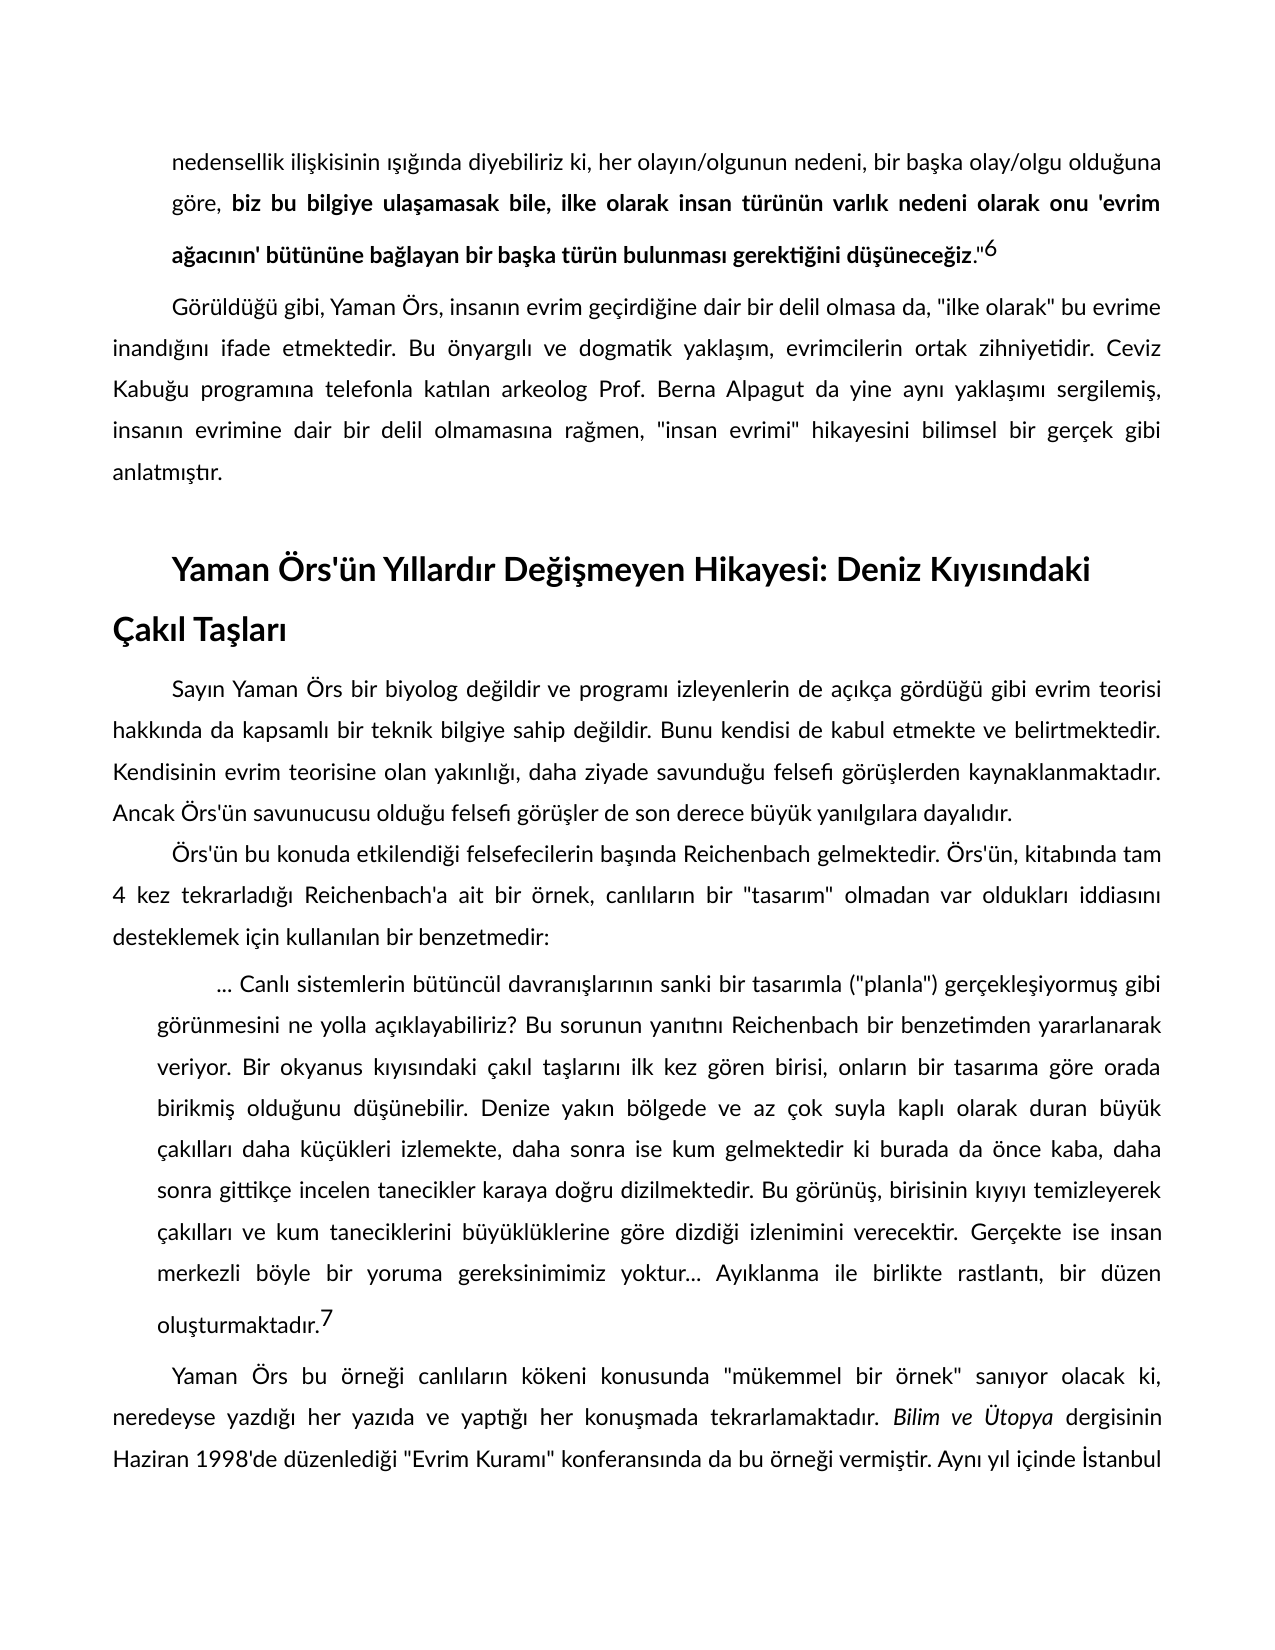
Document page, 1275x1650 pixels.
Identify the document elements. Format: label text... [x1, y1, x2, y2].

text nedensellik ilişkisinin ışığında diyebiliriz ki, her olayın/olgunun nedeni, bir başka olay/olgu olduğuna göre, biz bu bilgiye ulaşamasak bile, ilke olarak insan türünün varlık nedeni olarak onu 'evrim ağacının' bütününe bağlayan bir başka türün bulunması gerektiğini düşüneceğiz."6 [172, 148, 1162, 269]
text ... Canlı sistemlerin bütüncül davranışlarının sanki bir tasarımla ("planla") gerçekleşiyormuş gibi görünmesini ne yolla açıklayabiliriz? Bu sorunun yanıtını Reichenbach bir benzetimden yararlanarak veriyor. Bir okyanus kıyısındaki çakıl taşlarını ilk kez gören birisi, onların bir tasarıma göre orada birikmiş olduğunu düşünebilir. Denize yakın bölgede ve az çok suyla kaplı olarak duran büyük çakılları daha küçükleri izlemekte, daha sonra ise kum gelmektedir ki burada da önce kaba, daha sonra gittikçe incelen tanecikler karaya doğru dizilmektedir. Bu görünüş, birisinin kıyıyı temizleyerek çakılları ve kum taneciklerini büyüklüklerine göre dizdiği izlenimini verecektir. Gerçekte ise insan merkezli böyle bir yoruma gereksinimimiz yoktur... Ayıklanma ile birlikte rastlantı, bir düzen oluşturmaktadır.7 [157, 970, 1162, 1338]
text Görüldüğü gibi, Yaman Örs, insanın evrim geçirdiğine dair bir delil olmasa da, "ilke olarak" bu evrime inandığını ifade etmektedir. Bu önyargılı ve dogmatik yaklaşım, evrimcilerin ortak zihniyetidir. Ceviz Kabuğu programına telefonla katılan arkeolog Prof. Berna Alpagut da yine aynı yaklaşımı sergilemiş, insanın evrimine dair bir delil olmamasına rağmen, "insan evrimi" hikayesini bilimsel bir gerçek gibi anlatmıştır. [112, 292, 1162, 485]
text Yaman Örs bu örneği canlıların kökeni konusunda "mükemmel bir örnek" sanıyor olacak ki, neredeyse yazdığı her yazıda ve yaptığı her konuşmada tekrarlamaktadır. Bilim ve Ütopya dergisinin Haziran 1998'de düzenlediği "Evrim Kuramı" konferansında da bu örneği vermiştir. Aynı yıl içinde İstanbul [112, 1362, 1162, 1472]
text Sayın Yaman Örs bir biyolog değildir ve programı izleyenlerin de açıkça gördüğü gibi evrim teorisi hakkında da kapsamlı bir teknik bilgiye sahip değildir. Bunu kendisi de kabul etmekte ve belirtmektedir. Kendisinin evrim teorisine olan yakınlığı, daha ziyade savunduğu felsefi görüşlerden kaynaklanmaktadır. Ancak Örs'ün savunucusu olduğu felsefi görüşler de son derece büyük yanılgılara dayalıdır. [112, 675, 1162, 826]
text Örs'ün bu konuda etkilendiği felsefecilerin başında Reichenbach gelmektedir. Örs'ün, kitabında tam 4 kez tekrarladığı Reichenbach'a ait bir örnek, canlıların bir "tasarım" olmadan var oldukları iddiasını desteklemek için kullanılan bir benzetmedir: [112, 840, 1162, 950]
text Yaman Örs'ün Yıllardır Değişmeyen Hikayesi: Deniz Kıyısındaki Çakıl Taşları [112, 548, 1162, 648]
